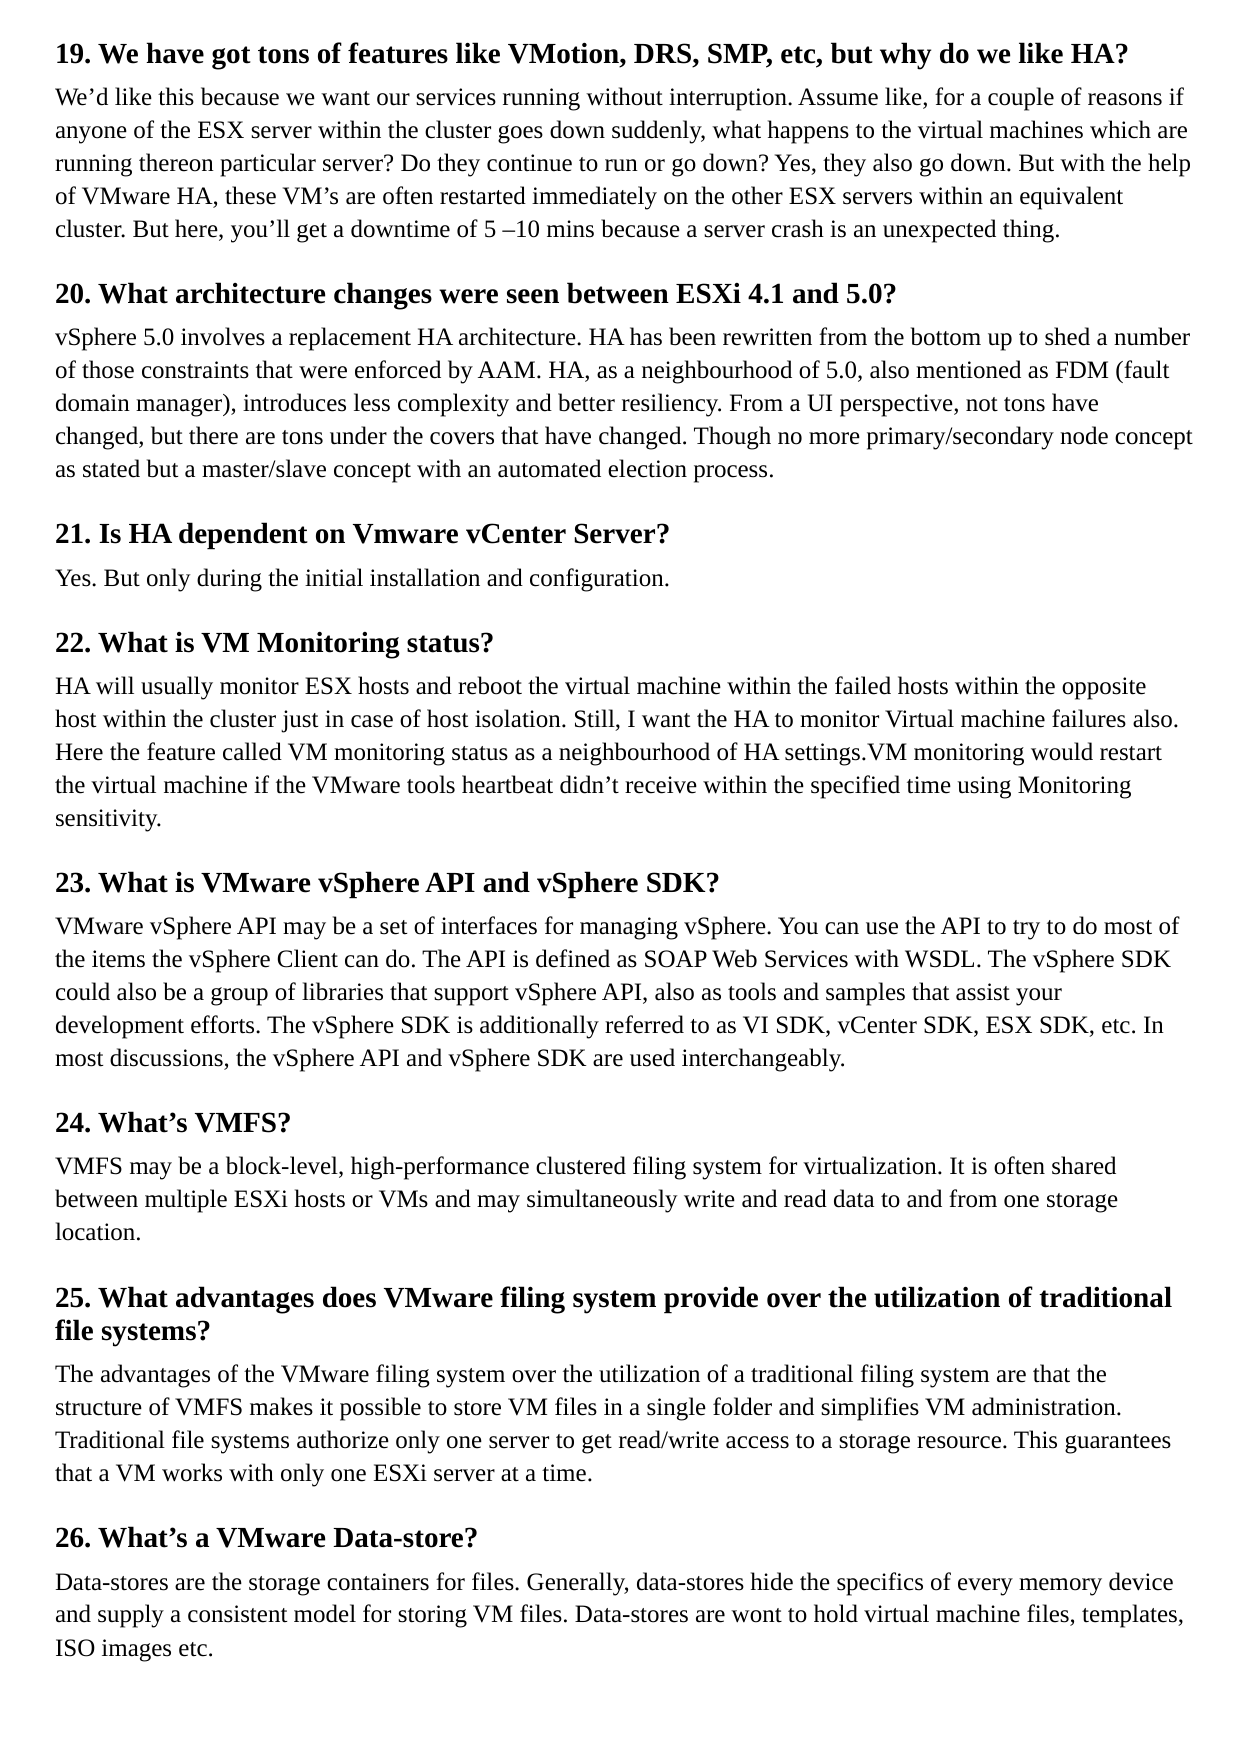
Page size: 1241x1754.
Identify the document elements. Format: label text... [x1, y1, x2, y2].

subtitle 21. Is HA dependent on Vmware vCenter Server? [55, 517, 1194, 550]
subtitle 19. We have got tons of features like VMotion, DRS, SMP, etc, but why do we like HA? [55, 36, 1194, 69]
text We’d like this because we want our services running without interruption. Assume like, for a couple of reasons if anyone of the ESX server within the cluster goes down suddenly, what happens to the virtual machines which are running thereon particular server? Do they continue to run or go down? Yes, they also go down. But with the help of VMware HA, these VM’s are often restarted immediately on the other ESX servers within an equivalent cluster. But here, you’ll get a downtime of 5 –10 mins because a server crash is an unexpected thing. [55, 82, 1194, 243]
text vSphere 5.0 involves a replacement HA architecture. HA has been rewritten from the bottom up to shed a number of those constraints that were enforced by AAM. HA, as a neighbourhood of 5.0, also mentioned as FDM (fault domain manager), introduces less complexity and better resiliency. From a UI perspective, not tons have changed, but there are tons under the covers that have changed. Though no more primary/secondary node concept as stated but a master/slave concept with an automated election process. [55, 322, 1194, 483]
text VMFS may be a block-level, high-performance clustered filing system for virtualization. It is often shared between multiple ESXi hosts or VMs and may simultaneously write and read data to and from one storage location. [55, 1151, 1194, 1246]
subtitle 26. What’s a VMware Data-store? [55, 1521, 1194, 1554]
subtitle 25. What advantages does VMware filing system provide over the utilization of traditional file systems? [55, 1280, 1194, 1347]
subtitle 23. What is VMware vSphere API and vSphere SDK? [55, 865, 1194, 899]
subtitle 24. What’s VMFS? [55, 1105, 1194, 1139]
text Data-stores are the storage containers for files. Generally, data-stores hide the specifics of every memory device and supply a consistent model for storing VM files. Data-stores are wont to hold virtual machine files, templates, ISO images etc. [55, 1567, 1194, 1661]
text The advantages of the VMware filing system over the utilization of a traditional filing system are that the structure of VMFS makes it possible to store VM files in a single folder and simplifies VM administration. Traditional file systems authorize only one server to get read/write access to a storage resource. This guarantees that a VM works with only one ESXi server at a time. [55, 1359, 1194, 1487]
text VMware vSphere API may be a set of interfaces for managing vSphere. You can use the API to try to do most of the items the vSphere Client can do. The API is defined as SOAP Web Services with WSDL. The vSphere SDK could also be a group of libraries that support vSphere API, also as tools and samples that assist your development efforts. The vSphere SDK is additionally referred to as VI SDK, vCenter SDK, ESX SDK, etc. In most discussions, the vSphere API and vSphere SDK are used interchangeably. [55, 911, 1194, 1072]
subtitle 22. What is VM Monitoring status? [55, 625, 1194, 658]
subtitle 20. What architecture changes were seen between ESXi 4.1 and 5.0? [55, 276, 1194, 310]
text HA will usually monitor ESX hosts and reboot the virtual machine within the failed hosts within the opposite host within the cluster just in case of host isolation. Still, I want the HA to monitor Virtual machine failures also. Here the feature called VM monitoring status as a neighbourhood of HA settings.VM monitoring would restart the virtual machine if the VMware tools heartbeat didn’t receive within the specified time using Monitoring sensitivity. [55, 671, 1194, 832]
text Yes. But only during the initial installation and configuration. [55, 563, 1194, 591]
